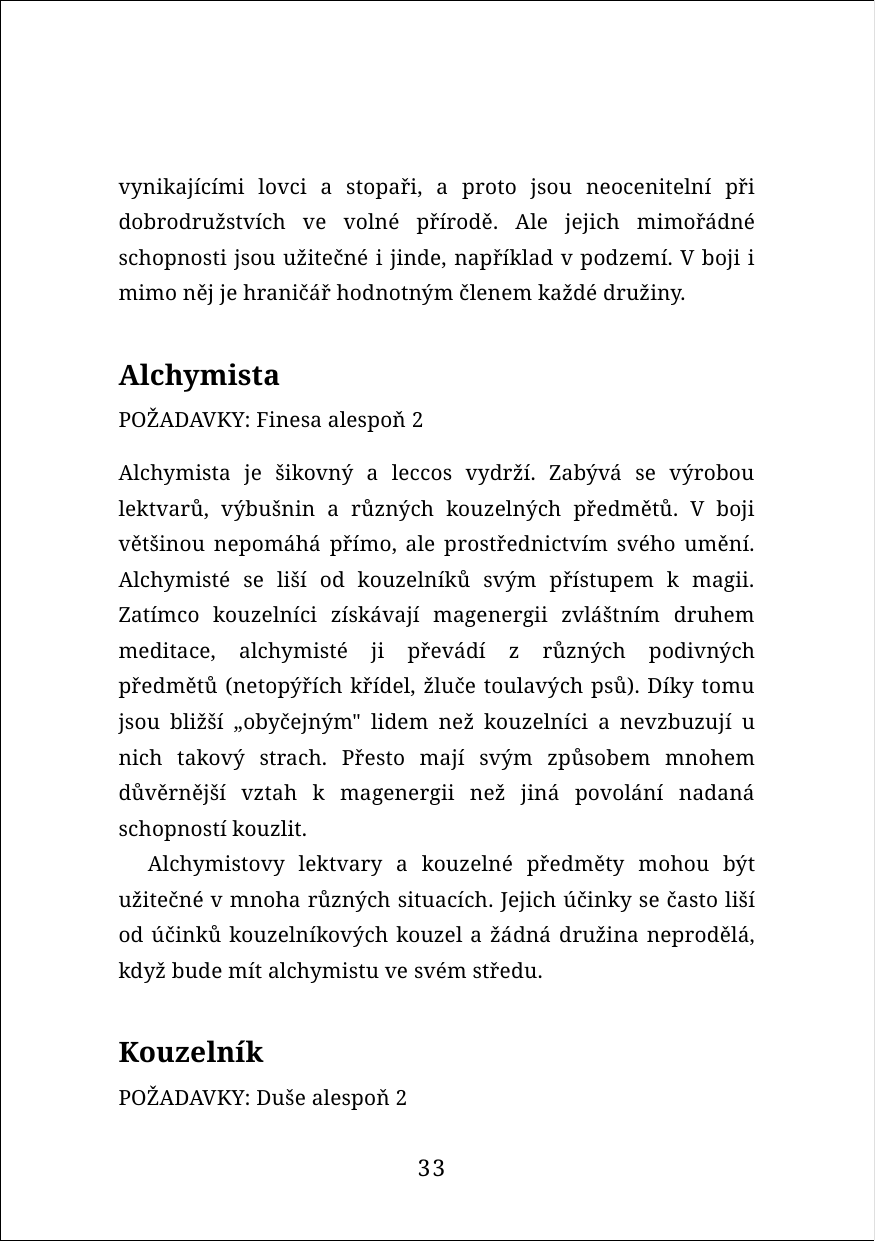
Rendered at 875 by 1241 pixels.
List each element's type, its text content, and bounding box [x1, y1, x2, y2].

text vynikajícími lovci a stopaři, a proto jsou neocenitelní při dobrodružstvích ve volné přírodě. Ale jejich mimořádné schopnosti jsou užitečné i jinde, například v podzemí. V boji i mimo něj je hraničář hodnotným členem každé družiny. [118, 172, 756, 307]
text Alchymista je šikovný a leccos vydrží. Zabývá se výrobou lektvarů, výbušnin a různých kouzelných předmětů. V boji většinou nepomáhá přímo, ale prostřednictvím svého umění. Alchymisté se liší od kouzelníků svým přístupem k magii. Zatímco kouzelníci získávají magenergii zvláštním druhem meditace, alchymisté ji převádí z různých podivných předmětů (netopýřích křídel, žluče toulavých psů). Díky tomu jsou bližší „obyčejným" lidem než kouzelníci a nevzbuzují u nich takový strach. Přesto mají svým způsobem mnohem důvěrnější vztah k magenergii než jiná povolání nadaná schopností kouzlit. Alchymistovy lektvary a kouzelné předměty mohou být užitečné v mnoha různých situacích. Jejich účinky se často liší od účinků kouzelníkových kouzel a žádná družina neprodělá, když bude mít alchymistu ve svém středu. [118, 458, 756, 984]
text POŽADAVKY: Duše alespoň 2 [118, 1083, 756, 1111]
subtitle Alchymista [118, 355, 756, 393]
subtitle Kouzelník [118, 1033, 756, 1071]
text POŽADAVKY: Finesa alespoň 2 [118, 405, 756, 434]
